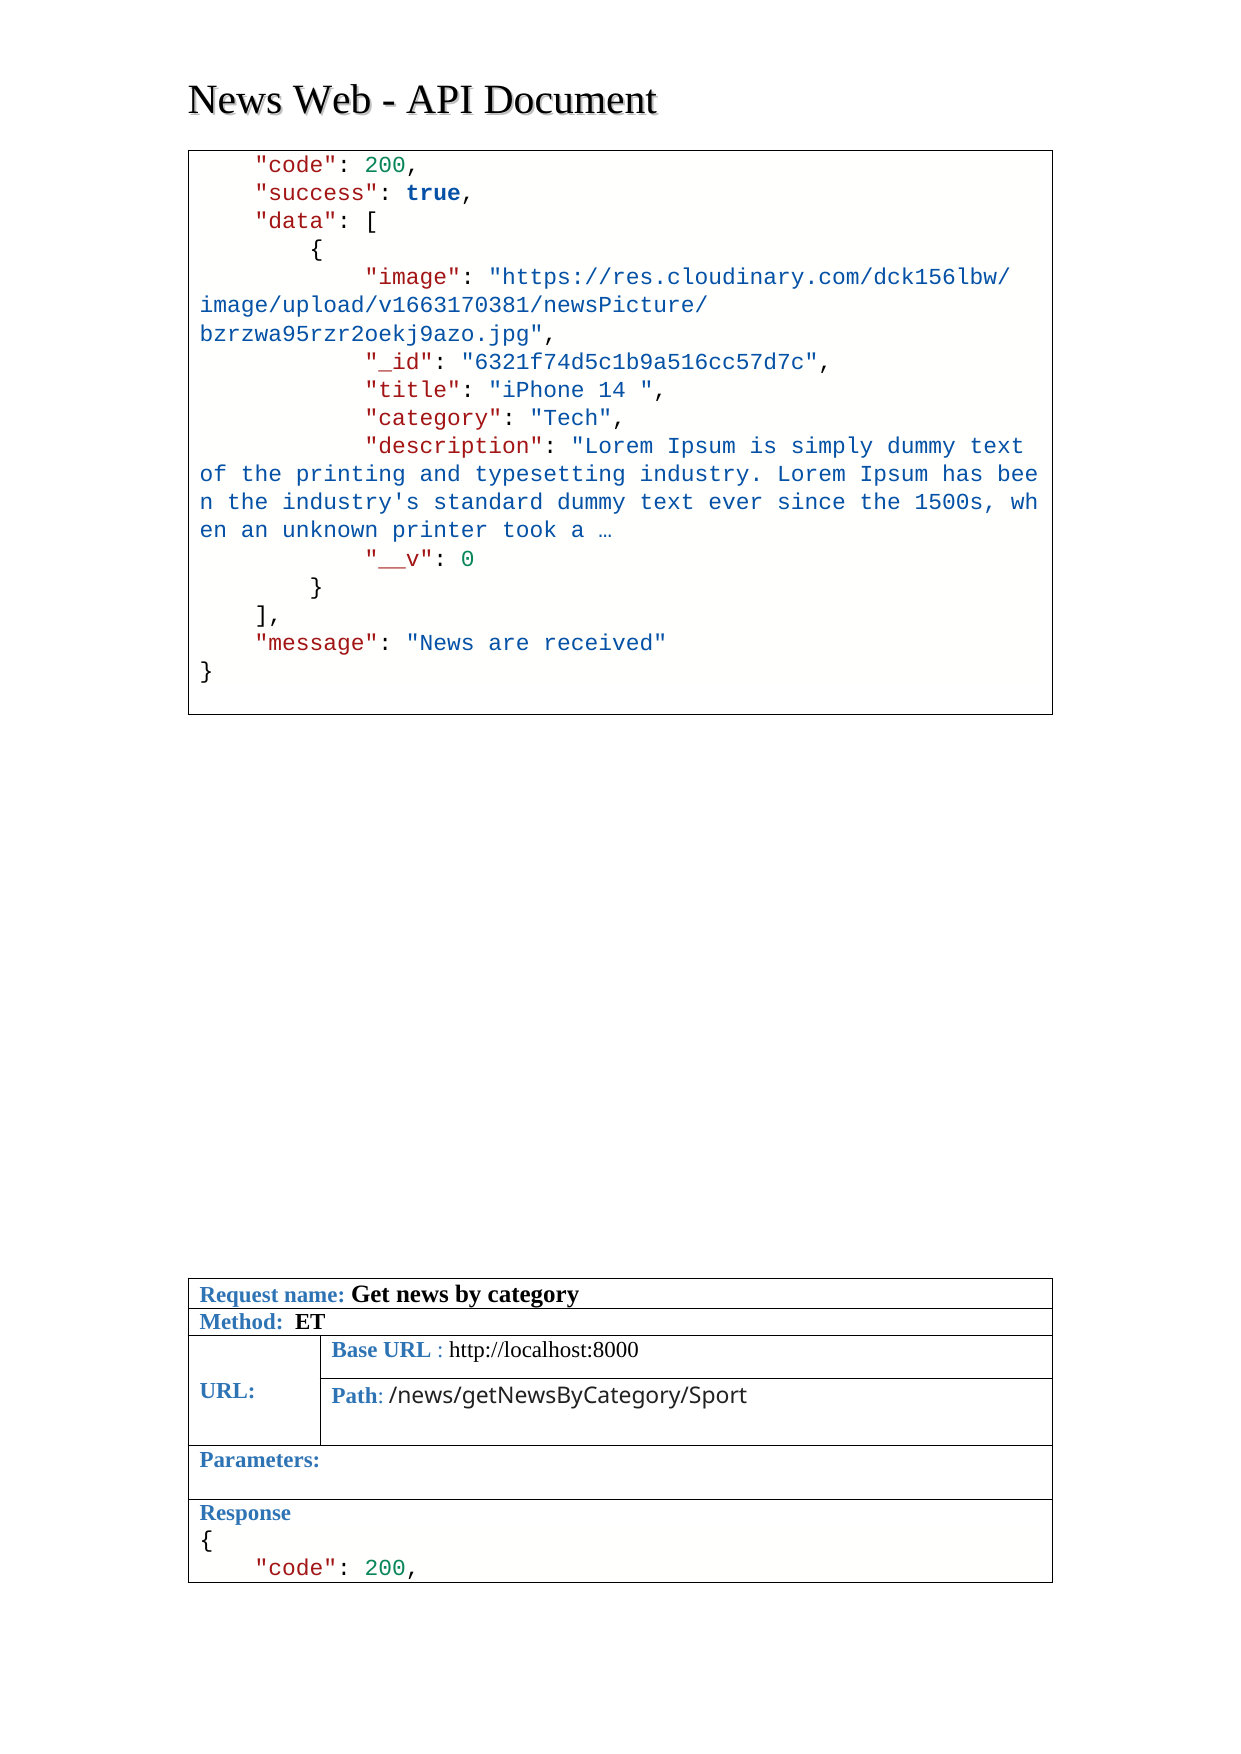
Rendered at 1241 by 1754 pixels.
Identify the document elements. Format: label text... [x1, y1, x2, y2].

table_cell Path: /news/getNewsByCategory/Sport [321, 1379, 1052, 1445]
table_cell "code": 200, "success": true, "data": [ { "image": "https://res.cloudinary.com/dck156lbw/image/upload/v1663170381/newsPicture/bzrzwa95rzr2oekj9azo.jpg", "_id": "6321f74d5c1b9a516cc57d7c", "title": "iPhone 14 ", "category": "Tech", "description": "Lorem Ipsum is simply dummy text of the printing and typesetting industry. Lorem Ipsum has been the industry's standard dummy text ever since the 1500s, when an unknown printer took a … "__v": 0 } ], "message": "News are received" } [189, 151, 1052, 713]
table_header Request name: Get news by category [189, 1279, 1052, 1307]
table_cell Parameters: [189, 1446, 1052, 1498]
table_cell Response { "code": 200, [189, 1500, 1052, 1582]
table_cell Method: ET [189, 1309, 1052, 1335]
table_cell URL: [189, 1336, 320, 1445]
table_cell Base URL : http://localhost:8000 [321, 1336, 1052, 1377]
